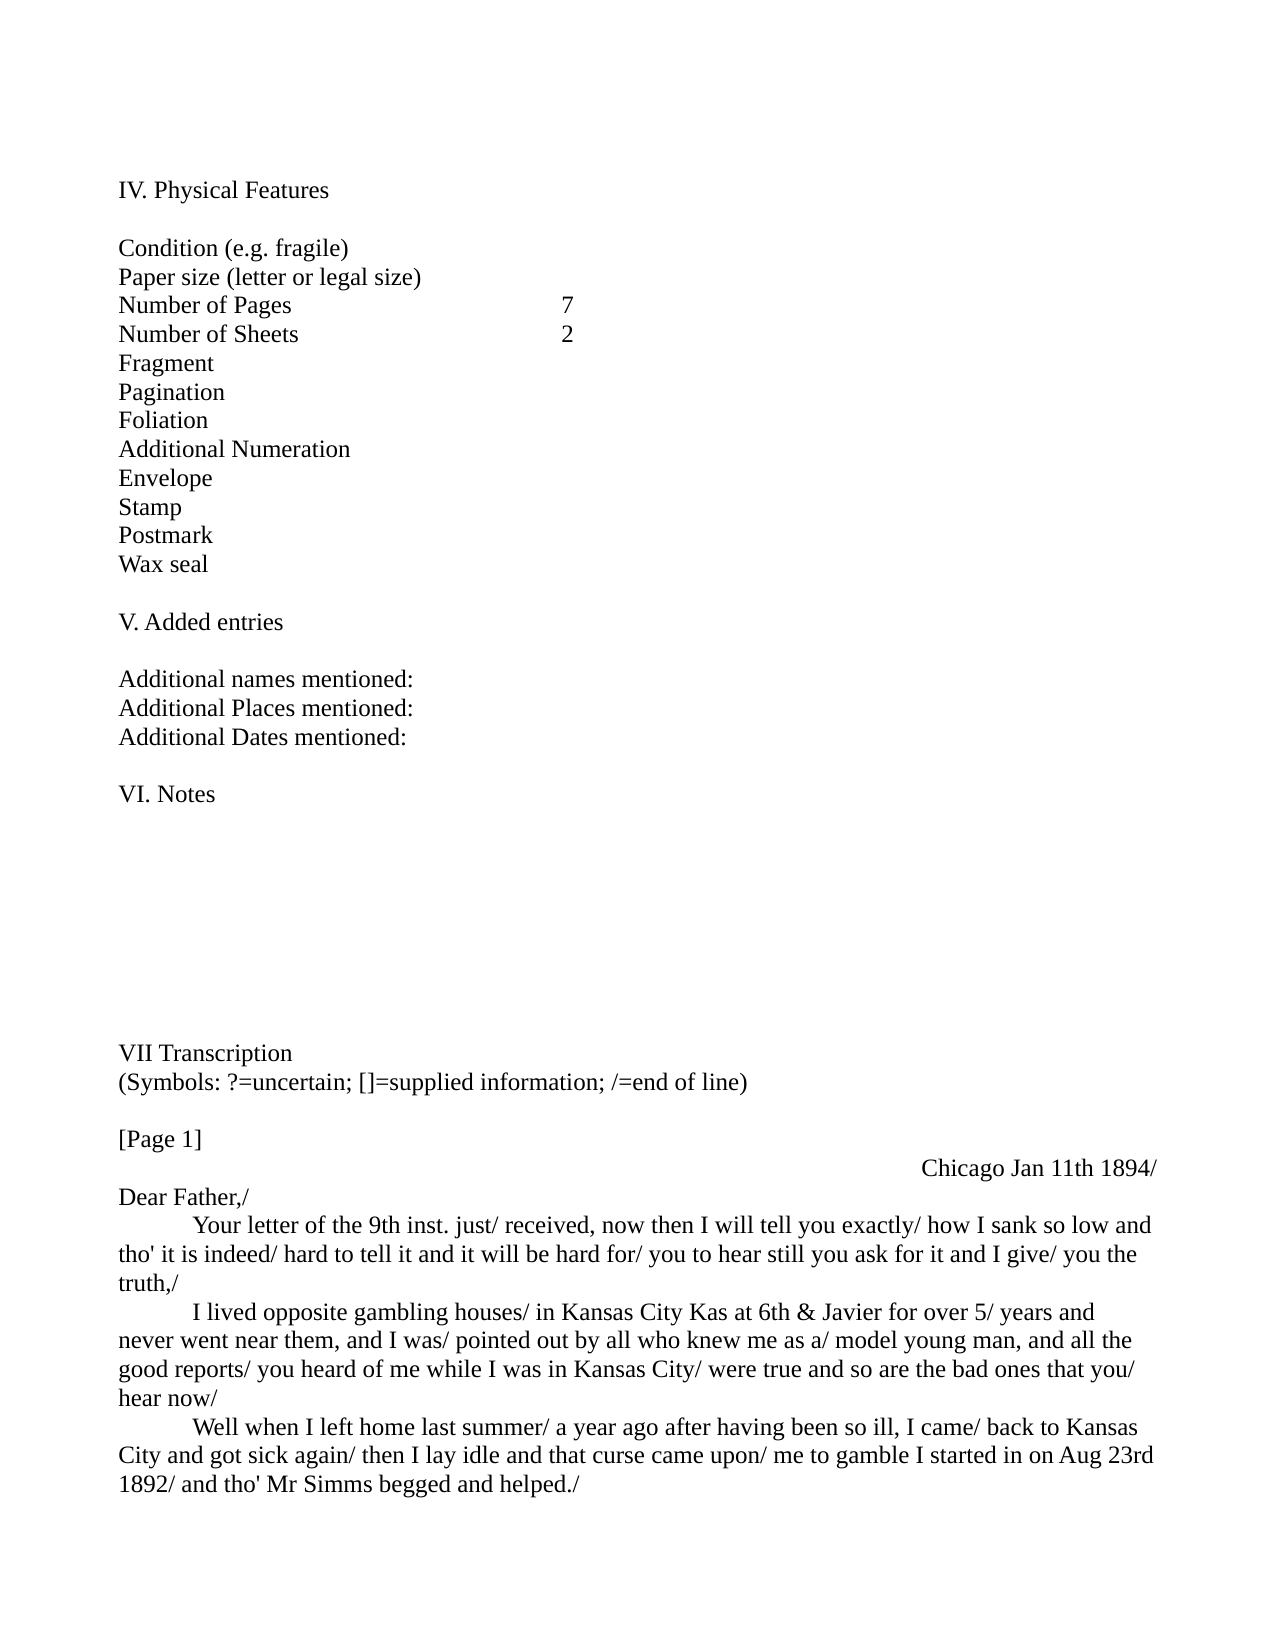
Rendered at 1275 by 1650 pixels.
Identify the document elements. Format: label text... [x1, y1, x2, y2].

text Envelope [118, 463, 1157, 492]
text VI. Notes [118, 779, 1157, 808]
text Number of Pages 7 [118, 291, 1157, 319]
text IV. Physical Features [118, 176, 1157, 204]
text Additional Dates mentioned: [118, 722, 1157, 751]
text (Symbols: ?=uncertain; []=supplied information; /=end of line) [118, 1067, 1157, 1096]
text Fragment [118, 348, 1157, 377]
text VII Transcription [118, 1038, 1157, 1067]
text Wax seal [118, 549, 1157, 578]
text Dear Father,/ [118, 1182, 1157, 1211]
text Condition (e.g. fragile) [118, 233, 1157, 262]
text Foliation [118, 406, 1157, 434]
text Number of Sheets 2 [118, 319, 1157, 348]
text Stamp [118, 492, 1157, 521]
text I lived opposite gambling houses/ in Kansas City Kas at 6th & Javier for over 5/ years and never went near them, and I was/ pointed out by all who knew me as a/ model young man, and all the good reports/ you heard of me while I was in Kansas City/ were true and so are the bad ones that you/ hear now/ [118, 1297, 1157, 1412]
text Additional Places mentioned: [118, 693, 1157, 722]
text Paper size (letter or legal size) [118, 262, 1157, 291]
text Pagination [118, 377, 1157, 406]
text Your letter of the 9th inst. just/ received, now then I will tell you exactly/ how I sank so low and tho' it is indeed/ hard to tell it and it will be hard for/ you to hear still you ask for it and I give/ you the truth,/ [118, 1211, 1157, 1297]
text Chicago Jan 11th 1894/ [118, 1153, 1157, 1182]
text Postma rk [118, 521, 1157, 549]
text Additional names mentioned: [118, 664, 1157, 693]
text Additional Numeration [118, 434, 1157, 463]
text V. Added entries [118, 607, 1157, 636]
text Well when I left home last summer/ a year ago after having been so ill, I came/ back to Kansas City and got sick again/ then I lay idle and that curse came upon/ me to gamble I started in on Aug 23rd 1892/ and tho' Mr Simms begged and helped./ [118, 1412, 1157, 1498]
text [Page 1] [118, 1124, 1157, 1153]
